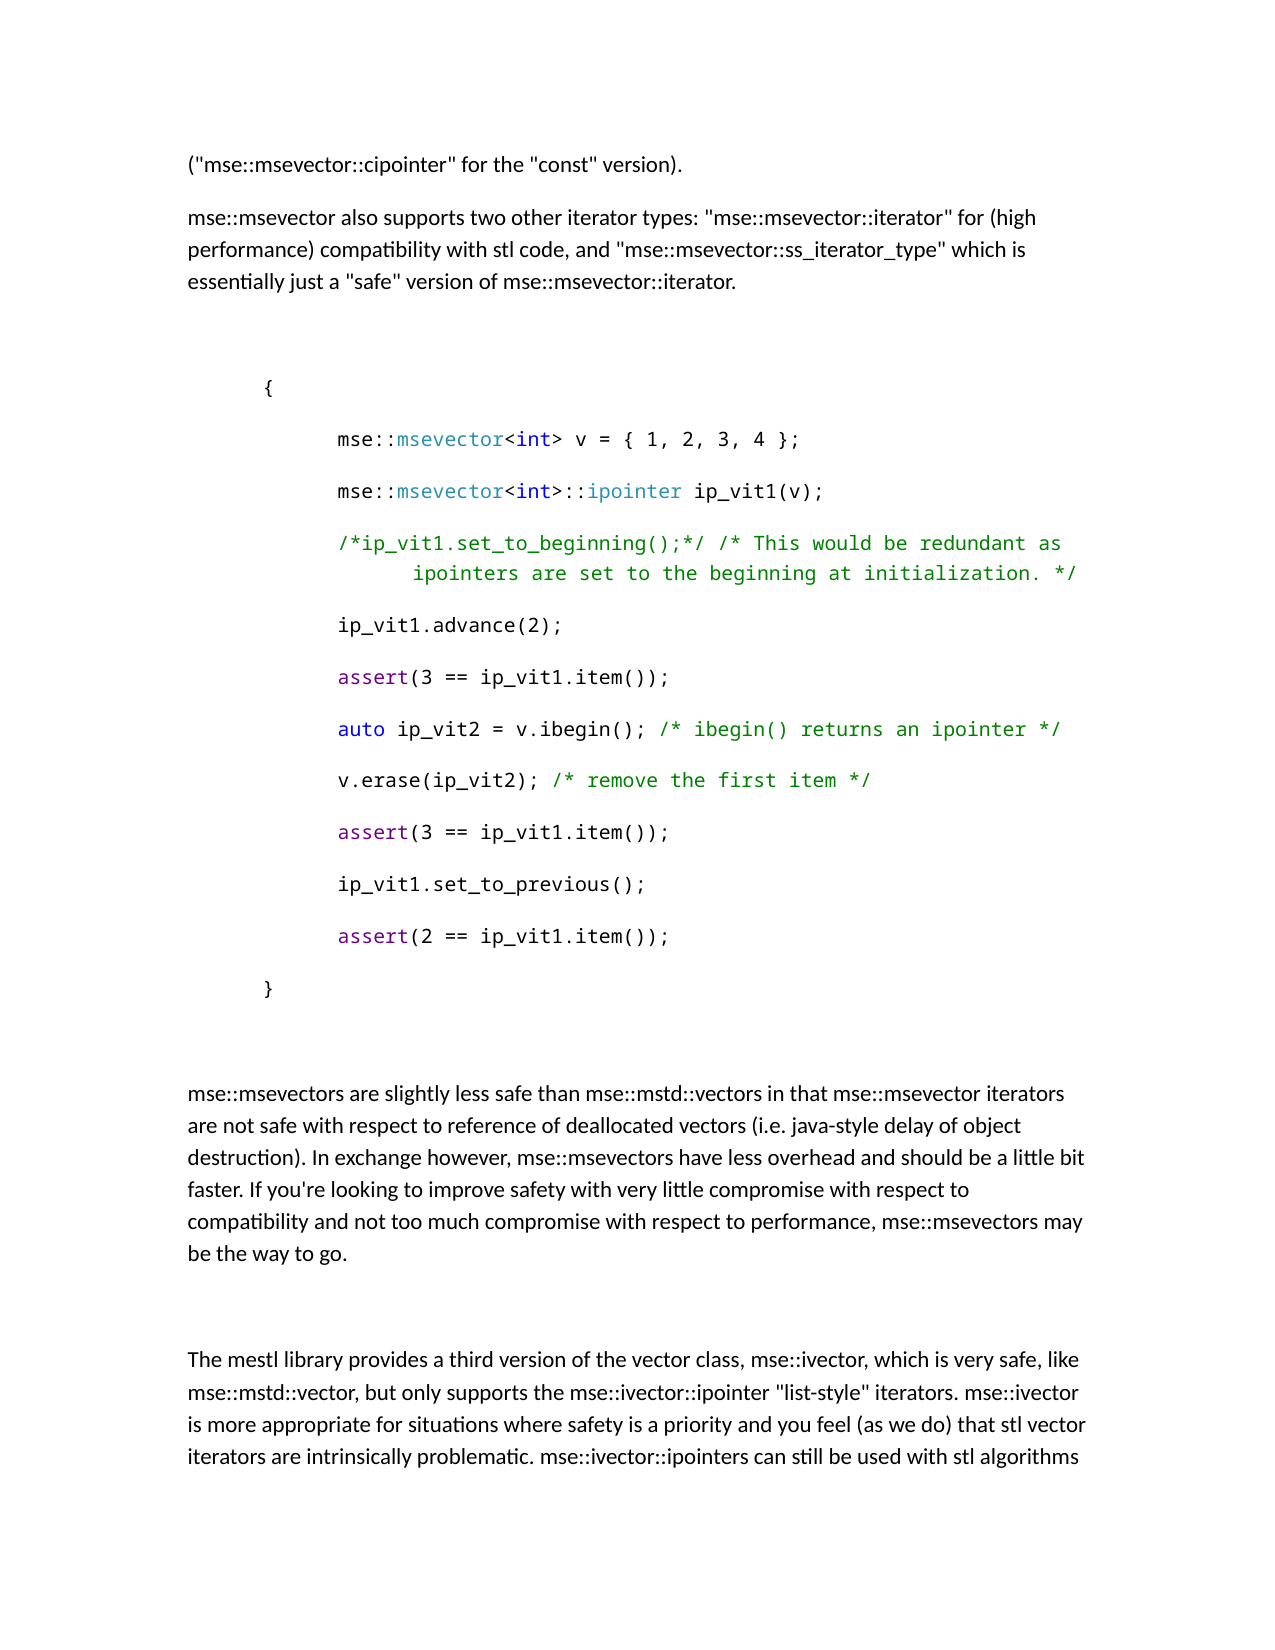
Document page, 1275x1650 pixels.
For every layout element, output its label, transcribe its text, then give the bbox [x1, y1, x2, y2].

text } [187, 974, 1087, 1001]
text ip_vit1.set_to_previous(); [187, 870, 1087, 897]
text assert(3 == ip_vit1.item()); [187, 818, 1087, 846]
text auto ip_vit2 = v.ibegin(); /* ibegin() returns an ipointer */ [187, 715, 1087, 742]
text v.erase(ip_vit2); /* remove the first item */ [187, 767, 1087, 794]
text /*ip_vit1.set_to_beginning();*/ /* This would be redundant as ipointers are set to the beginning at initialization. */ [187, 529, 1087, 587]
text assert(2 == ip_vit1.item()); [187, 922, 1087, 949]
text mse::msevector<int> v = { 1, 2, 3, 4 }; [187, 425, 1087, 452]
text The mestl library provides a third version of the vector class, mse::ivector, which is very safe, like mse::mstd::vector, but only supports the mse::ivector::ipointer "list-style" iterators. mse::ivector is more appropriate for situations where safety is a priority and you feel (as we do) that stl vector iterators are intrinsically problematic. mse::ivector::ipointers can still be used with stl algorithms [187, 1346, 1087, 1470]
text mse::msevector also supports two other iterator types: "mse::msevector::iterator" for (high performance) compatibility with stl code, and "mse::msevector::ss_iterator_type" which is essentially just a "safe" version of mse::msevector::iterator. [187, 203, 1087, 295]
text mse::msevector<int>::ipointer ip_vit1(v); [187, 477, 1087, 504]
text { [187, 373, 1087, 400]
text mse::msevectors are slightly less safe than mse::mstd::vectors in that mse::msevector iterators are not safe with respect to reference of deallocated vectors (i.e. java-style delay of object destruction). In exchange however, mse::msevectors have less overhead and should be a little bit faster. If you're looking to improve safety with very little compromise with respect to compatibility and not too much compromise with respect to performance, mse::msevectors may be the way to go. [187, 1079, 1087, 1268]
text ("mse::msevector::cipointer" for the "const" version). [187, 150, 1087, 178]
text ip_vit1.advance(2); [187, 611, 1087, 638]
text assert(3 == ip_vit1.item()); [187, 663, 1087, 690]
